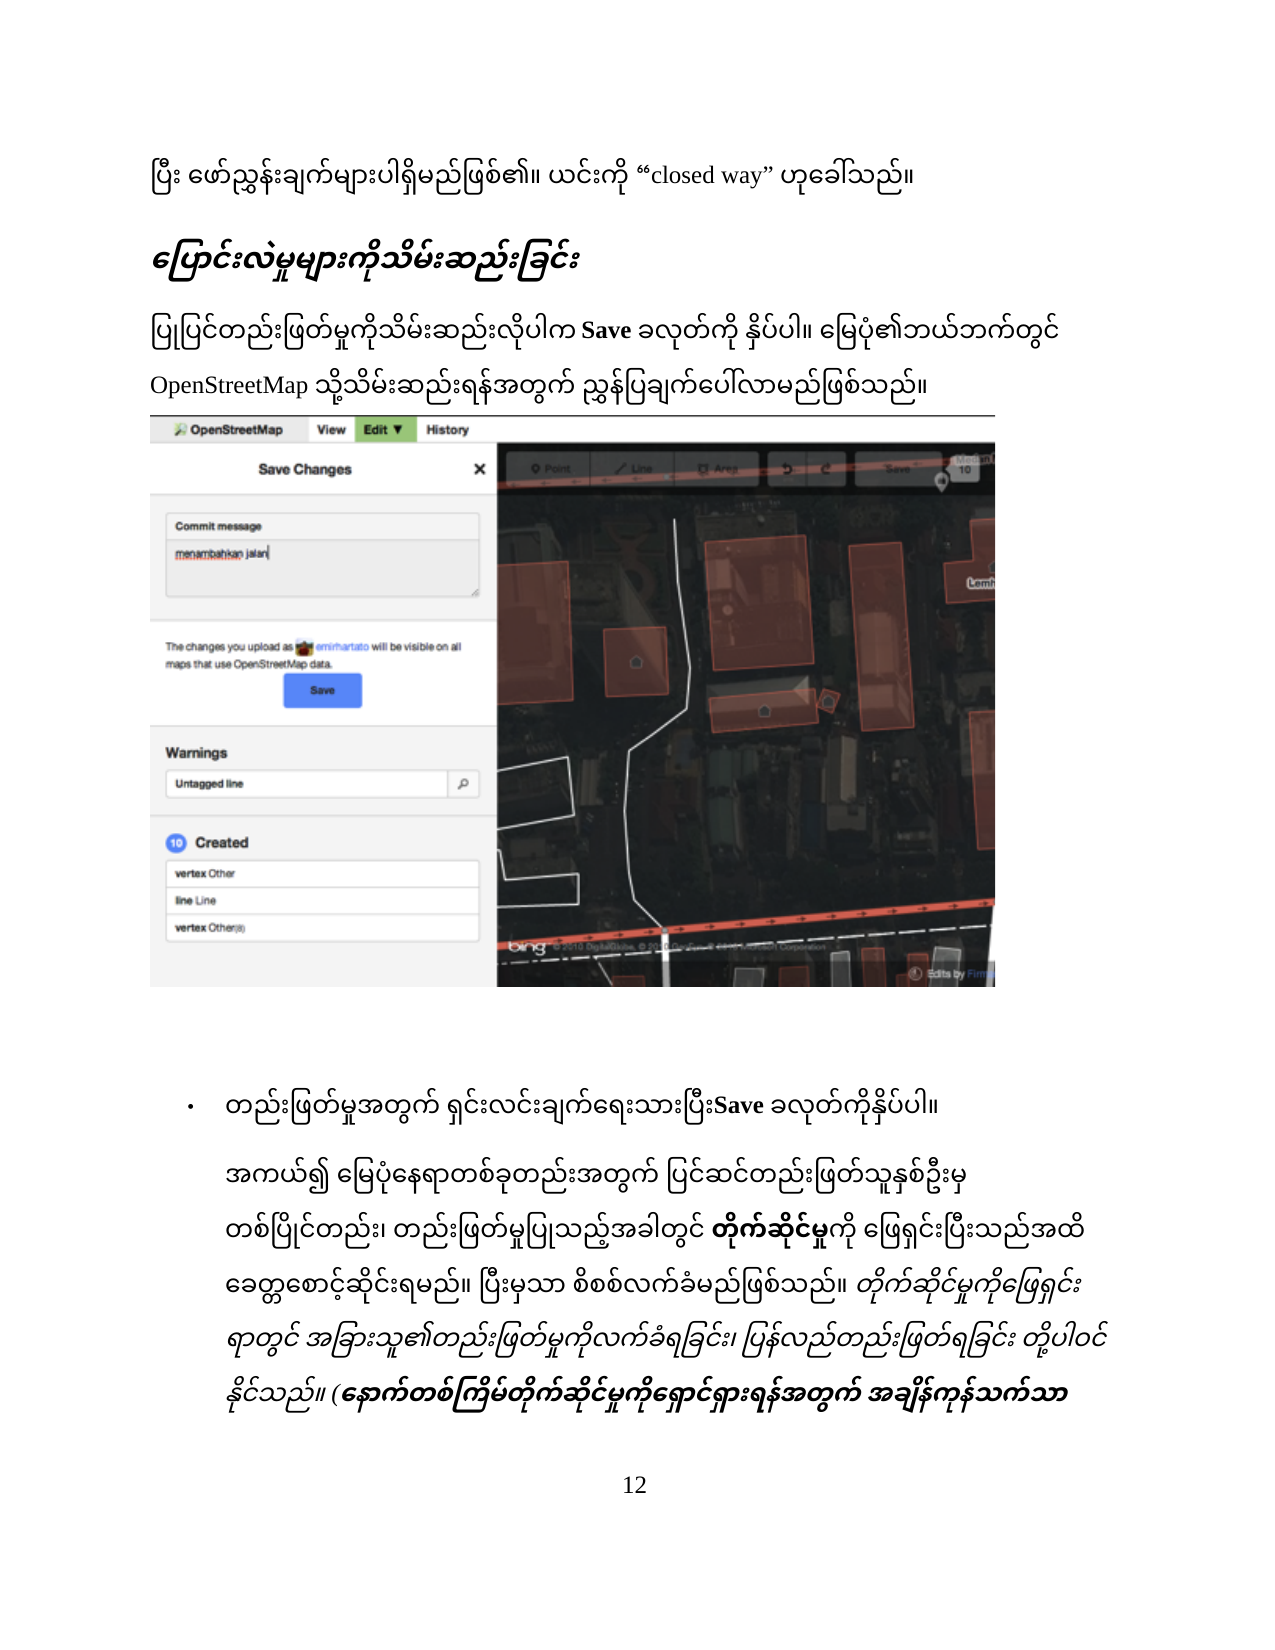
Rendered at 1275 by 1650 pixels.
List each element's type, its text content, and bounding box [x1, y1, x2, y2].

picture [150, 415, 996, 987]
list တည်းဖြတ်မှုအတွက် ရှင်းလင်းချက်ရေးသားပြီးSave ခလုတ်ကိုနှိပ်ပါ။ [187, 1080, 1125, 1135]
text ပြုပြင်တည်းဖြတ်မှုကိုသိမ်းဆည်းလိုပါကSave ခလုတ်ကို နှိပ်ပါ။ မြေပုံ၏ဘယ်ဘက်တွင် OpenStreetMap သို့သိမ်းဆည်းရန်အတွက် ညွှန်ပြချက်ပေါ်လာမည်ဖြစ်သည်။ [150, 306, 1125, 987]
text ပြီး ဖော်ညွှန်းချက်များပါရှိမည်ဖြစ်၏။ ယင်းကို “closed way” ဟုခေါ်သည်။ [150, 150, 1125, 204]
subtitle ပြောင်းလဲမှုများကိုသိမ်းဆည်းခြင်း [150, 229, 1125, 293]
text အကယ်၍ မြေပုံနေရာတစ်ခုတည်းအတွက် ပြင်ဆင်တည်းဖြတ်သူနှစ်ဦးမှ တစ်ပြိုင်တည်း၊ တည်းဖြတ်မှုပြုသည့်အခါတွင် တိုက်ဆိုင်မှုကို ဖြေရှင်းပြီးသည်အထိ ခေတ္တစောင့်ဆိုင်းရမည်။ ပြီးမှသာ စိစစ်လက်ခံမည်ဖြစ်သည်။ တိုက်ဆိုင်မှုကိုဖြေရှင်းရာတွင် အခြားသူ၏တည်းဖြတ်မှုကိုလက်ခံရခြင်း၊ ပြန်လည်တည်းဖြတ်ရခြင်း တို့ပါဝင်နိုင်သည်။ (နောက်တစ်ကြိမ်တိုက်ဆိုင်မှုကိုရှောင်ရှားရန်အတွက် အချိန်ကုန်သက်သာ [225, 1150, 1125, 1423]
